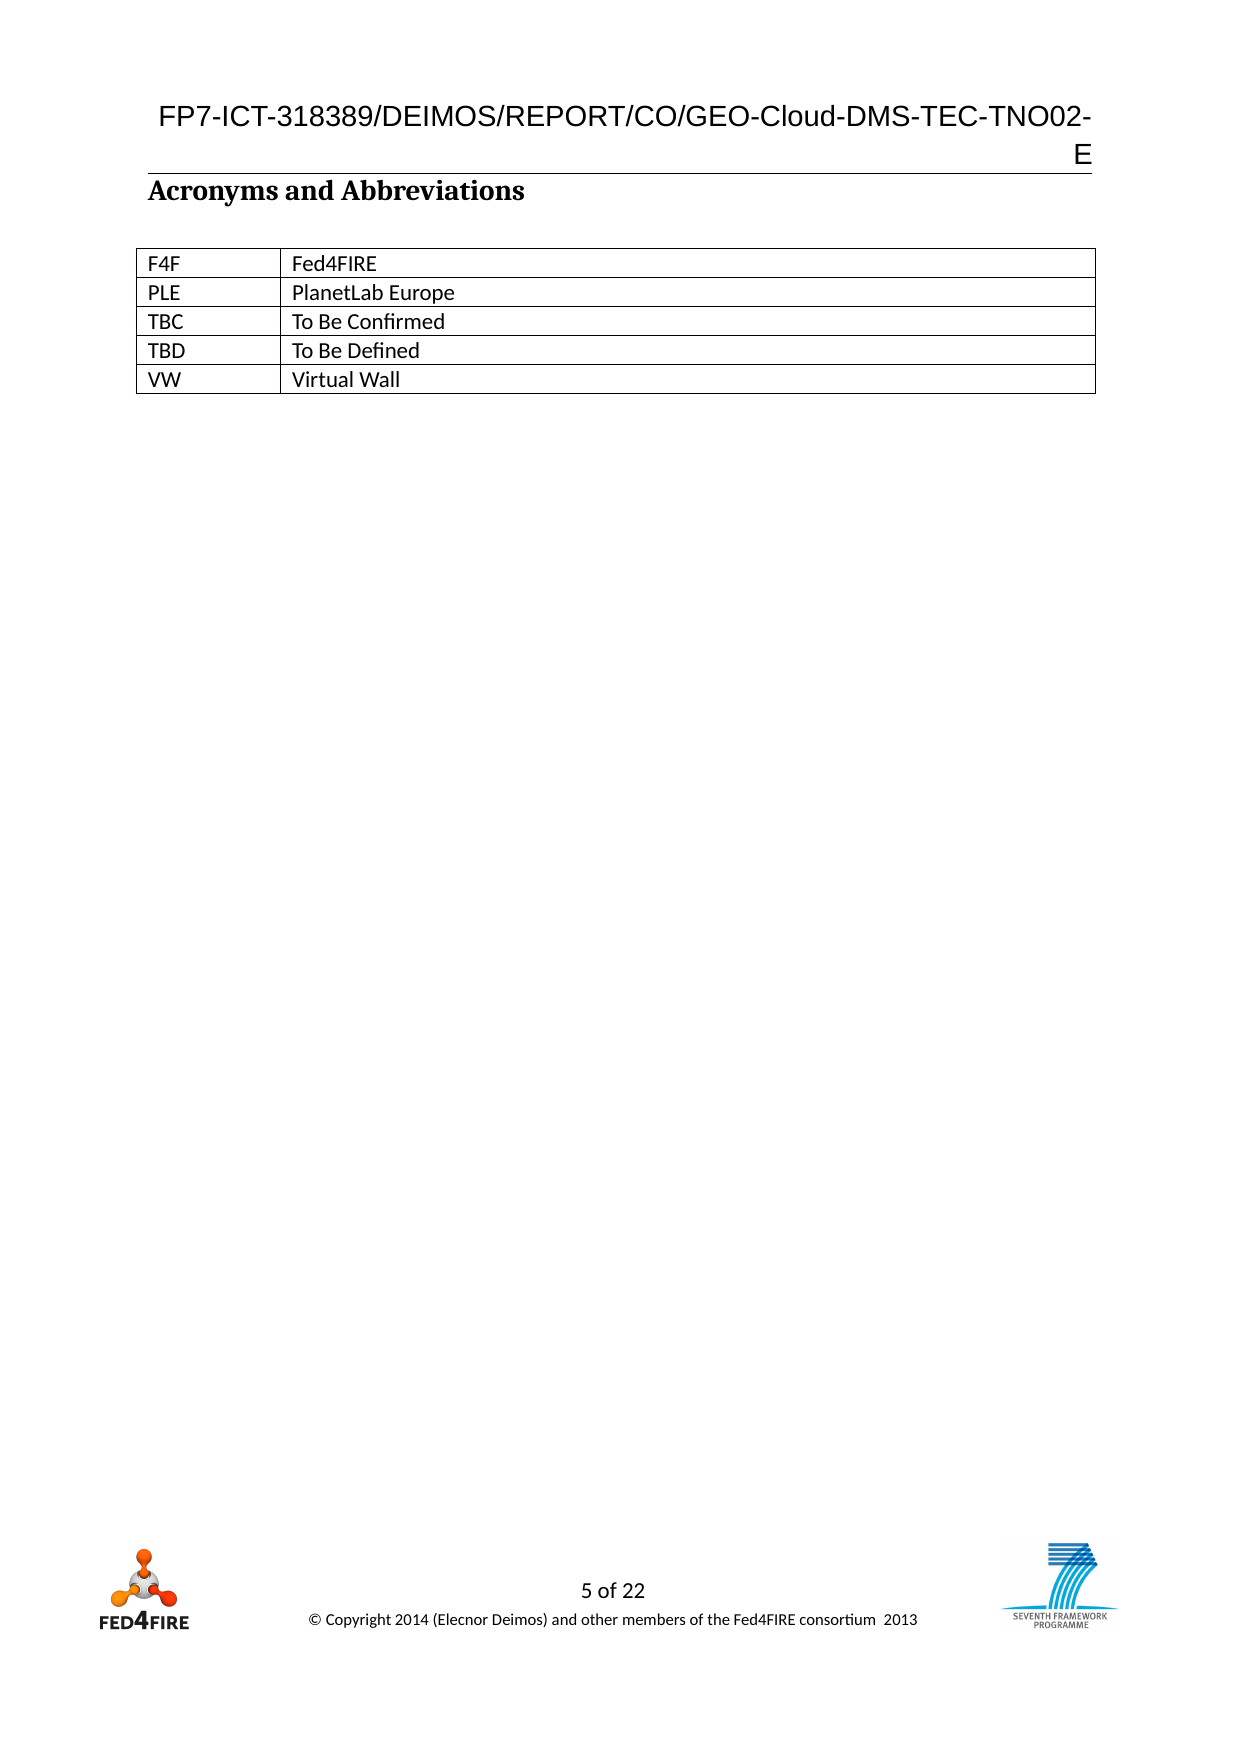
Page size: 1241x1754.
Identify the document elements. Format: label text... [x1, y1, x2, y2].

table_header F4F [137, 249, 280, 277]
table_header Fed4FIRE [281, 249, 1095, 277]
table_cell To Be Confirmed [281, 307, 1095, 335]
table_cell PlanetLab Europe [281, 278, 1095, 306]
table_cell PLE [137, 278, 280, 306]
picture [1000, 1543, 1120, 1630]
table_cell VW [137, 365, 280, 393]
table_cell TBD [137, 336, 280, 364]
text Acronyms and Abbreviations [148, 174, 1092, 208]
table_cell TBC [137, 307, 280, 335]
picture [100, 1548, 190, 1630]
table_cell To Be Defined [281, 336, 1095, 364]
table_cell Virtual Wall [281, 365, 1095, 393]
